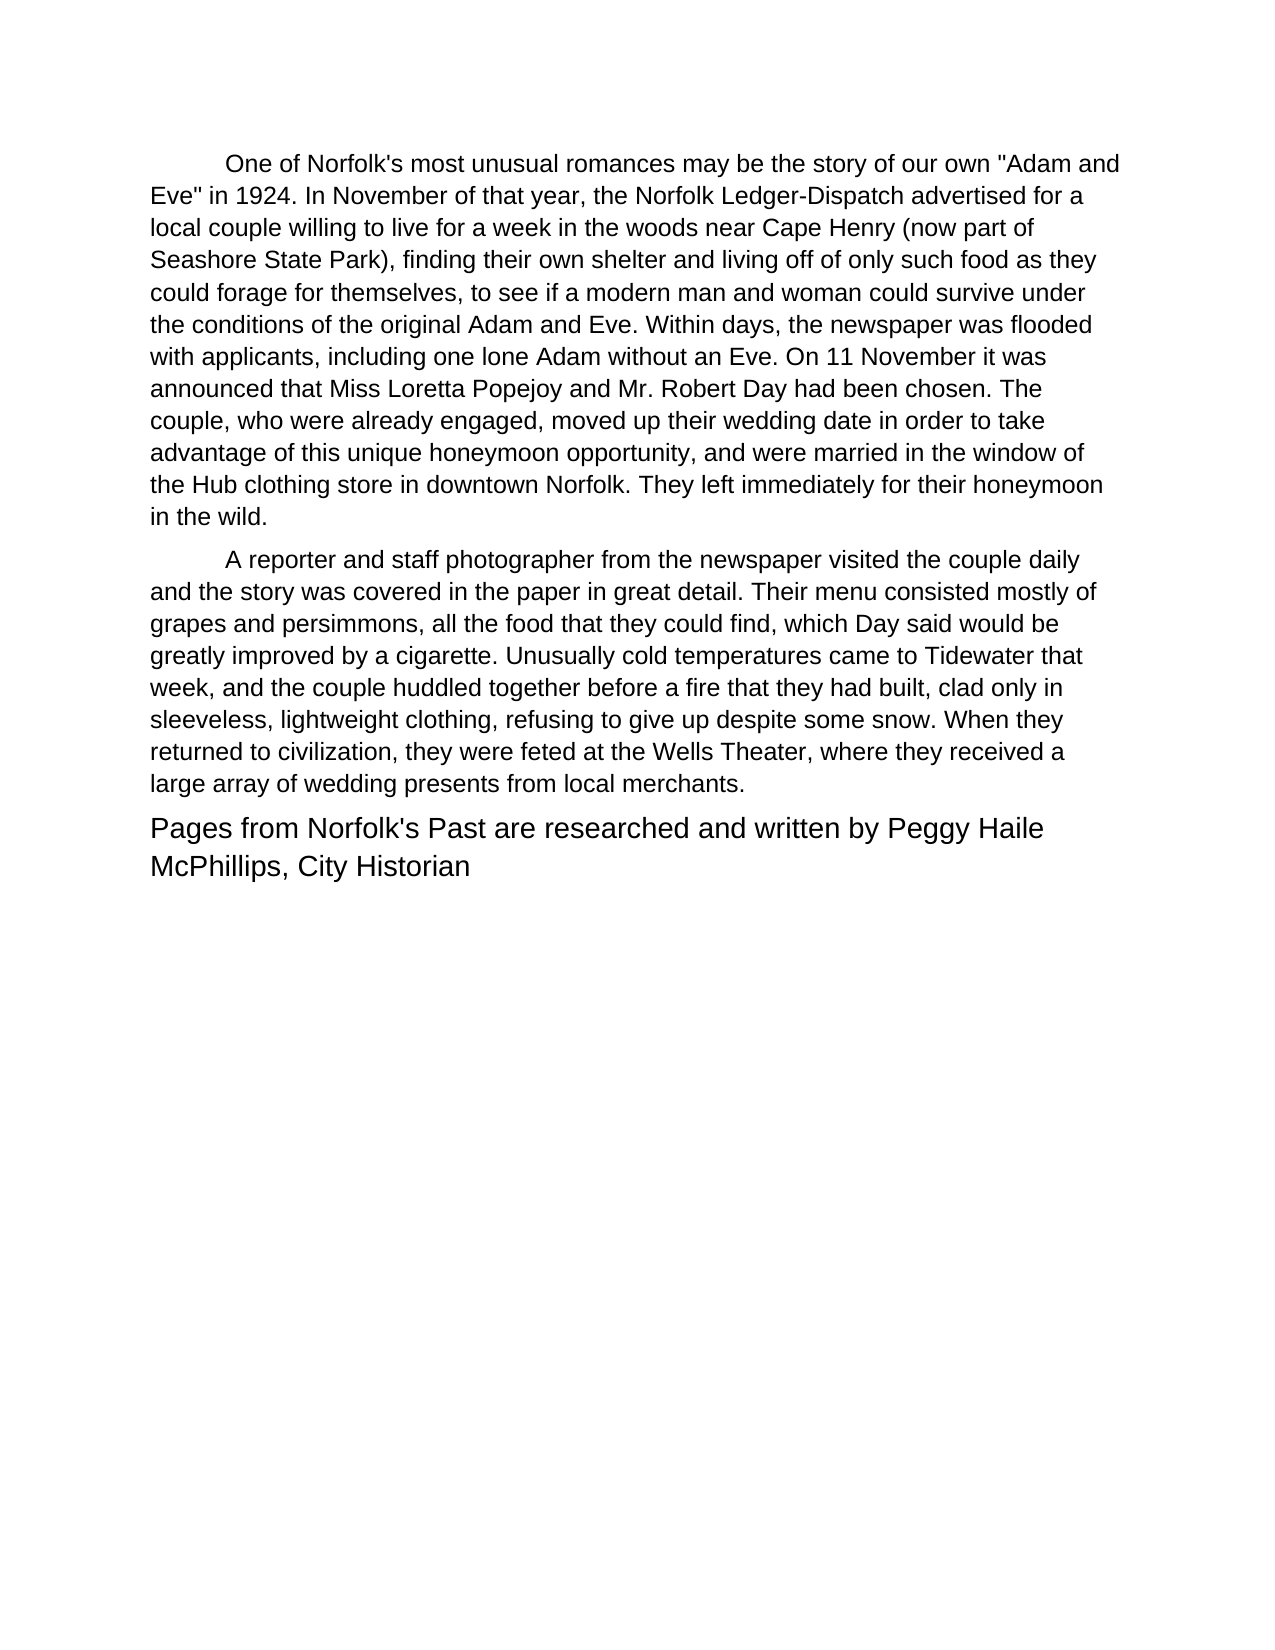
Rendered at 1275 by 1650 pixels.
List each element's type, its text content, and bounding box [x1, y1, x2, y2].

text One of Norfolk's most unusual romances may be the story of our own "Adam and Eve" in 1924. In November of that year, the Norfolk Ledger-Dispatch advertised for a local couple willing to live for a week in the woods near Cape Henry (now part of Seashore State Park), finding their own shelter and living off of only such food as they could forage for themselves, to see if a modern man and woman could survive under the conditions of the original Adam and Eve. Within days, the newspaper was flooded with applicants, including one lone Adam without an Eve. On 11 November it was announced that Miss Loretta Popejoy and Mr. Robert Day had been chosen. The couple, who were already engaged, moved up their wedding date in order to take advantage of this unique honeymoon opportunity, and were married in the window of the Hub clothing store in downtown Norfolk. They left immediately for their honeymoon in the wild. [150, 150, 1125, 531]
text A reporter and staff photographer from the newspaper visited the couple daily and the story was covered in the paper in great detail. Their menu consisted mostly of grapes and persimmons, all the food that they could find, which Day said would be greatly improved by a cigarette. Unusually cold temperatures came to Tidewater that week, and the couple huddled together before a fire that they had built, clad only in sleeveless, lightweight clothing, refusing to give up despite some snow. When they returned to civilization, they were feted at the Wells Theater, where they received a large array of wedding presents from local merchants. [150, 545, 1125, 798]
text Pages from Norfolk's Past are researched and written by Peggy Haile McPhillips, City Historian [150, 812, 1125, 882]
